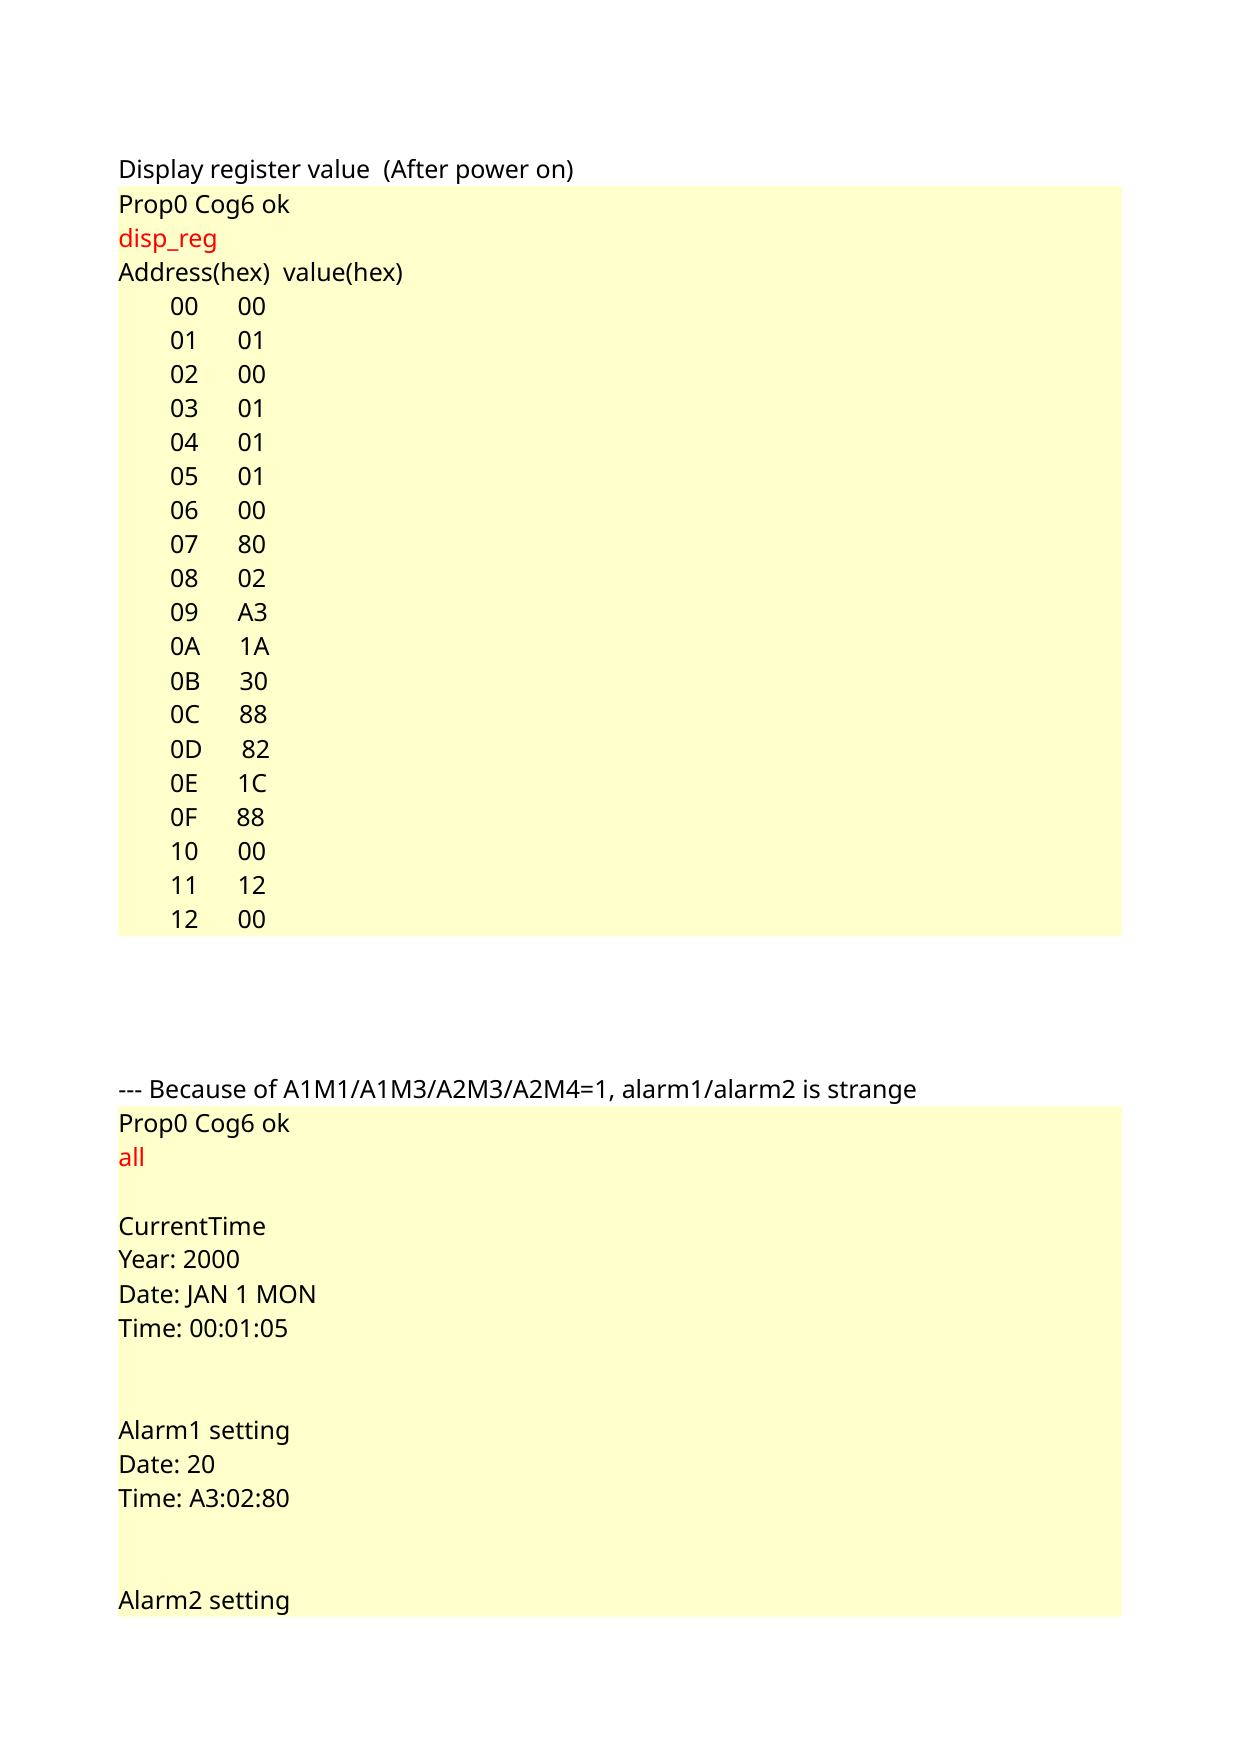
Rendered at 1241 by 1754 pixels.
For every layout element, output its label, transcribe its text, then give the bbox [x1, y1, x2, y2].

text CurrentTime [118, 1208, 1122, 1242]
text 0E 1C [118, 765, 1122, 799]
text 05 01 [118, 459, 1122, 493]
text 01 01 [118, 322, 1122, 357]
text 0D 82 [118, 731, 1122, 765]
text 08 02 [118, 561, 1122, 595]
text Prop0 Cog6 ok [118, 186, 1122, 220]
text Date: JAN 1 MON [118, 1276, 1122, 1310]
text 10 00 [118, 833, 1122, 867]
text Time: 00:01:05 [118, 1310, 1122, 1344]
text 03 01 [118, 391, 1122, 425]
text Year: 2000 [118, 1242, 1122, 1276]
text 0C 88 [118, 697, 1122, 731]
text Alarm1 setting [118, 1412, 1122, 1447]
text 0B 30 [118, 663, 1122, 697]
text Address(hex) value(hex) [118, 254, 1122, 288]
text all [118, 1140, 1122, 1174]
text disp_reg [118, 220, 1122, 254]
text Alarm2 setting [118, 1583, 1122, 1617]
text Time: A3:02:80 [118, 1481, 1122, 1515]
text 11 12 [118, 867, 1122, 902]
text Display register value (After power on) [118, 152, 1122, 186]
text Date: 20 [118, 1447, 1122, 1481]
text Prop0 Cog6 ok [118, 1106, 1122, 1140]
text 06 00 [118, 493, 1122, 527]
text 12 00 [118, 902, 1122, 936]
text 00 00 [118, 288, 1122, 322]
text 07 80 [118, 527, 1122, 561]
text 09 A3 [118, 595, 1122, 629]
text 0F 88 [118, 799, 1122, 833]
text --- Because of A1M1/A1M3/A2M3/A2M4=1, alarm1/alarm2 is strange [118, 1072, 1122, 1106]
text 02 00 [118, 357, 1122, 391]
text 04 01 [118, 425, 1122, 459]
text 0A 1A [118, 629, 1122, 663]
